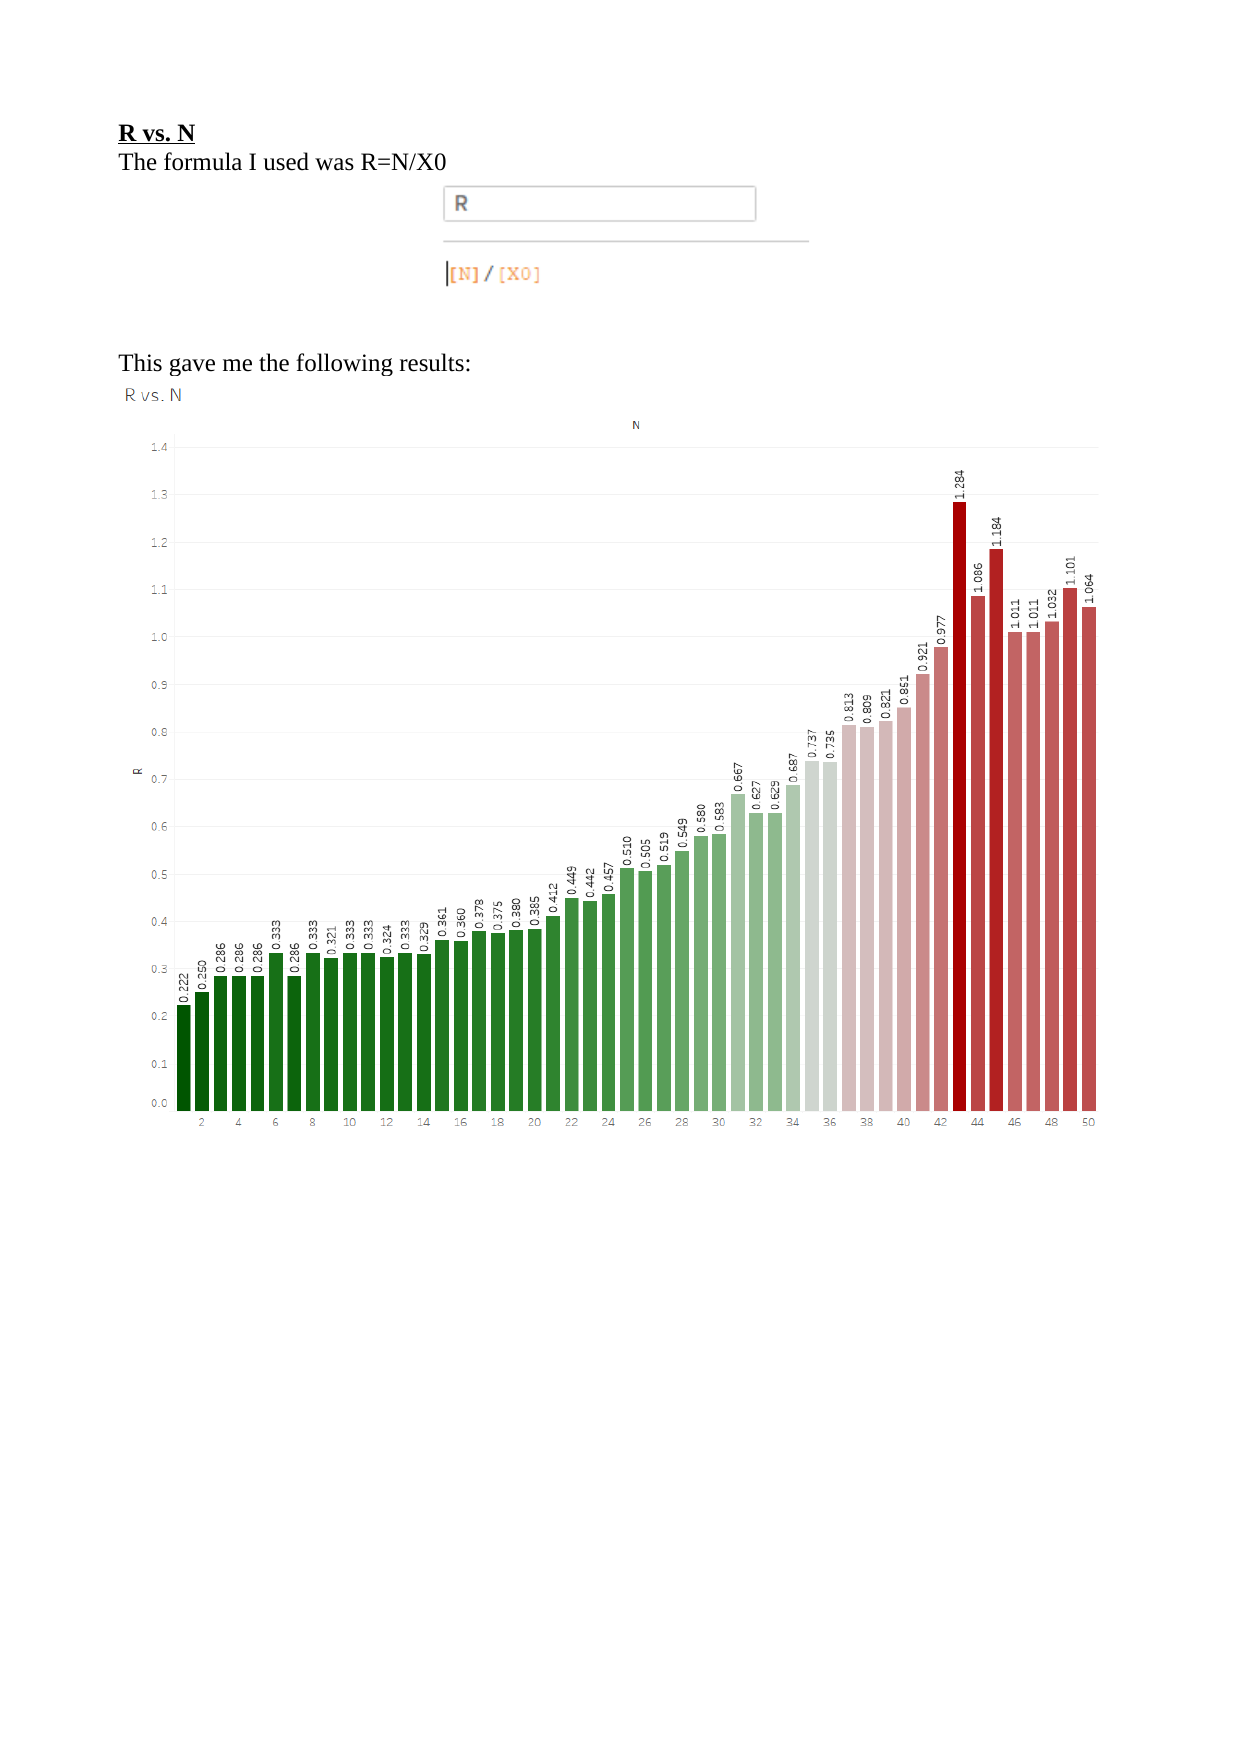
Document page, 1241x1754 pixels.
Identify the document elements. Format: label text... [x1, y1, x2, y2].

picture [431, 175, 810, 346]
text R vs. N [118, 118, 1122, 147]
text This gave me the following results: [118, 348, 1122, 376]
picture [118, 376, 1123, 1138]
text The formula I used was R=N/X0 [118, 147, 1122, 176]
